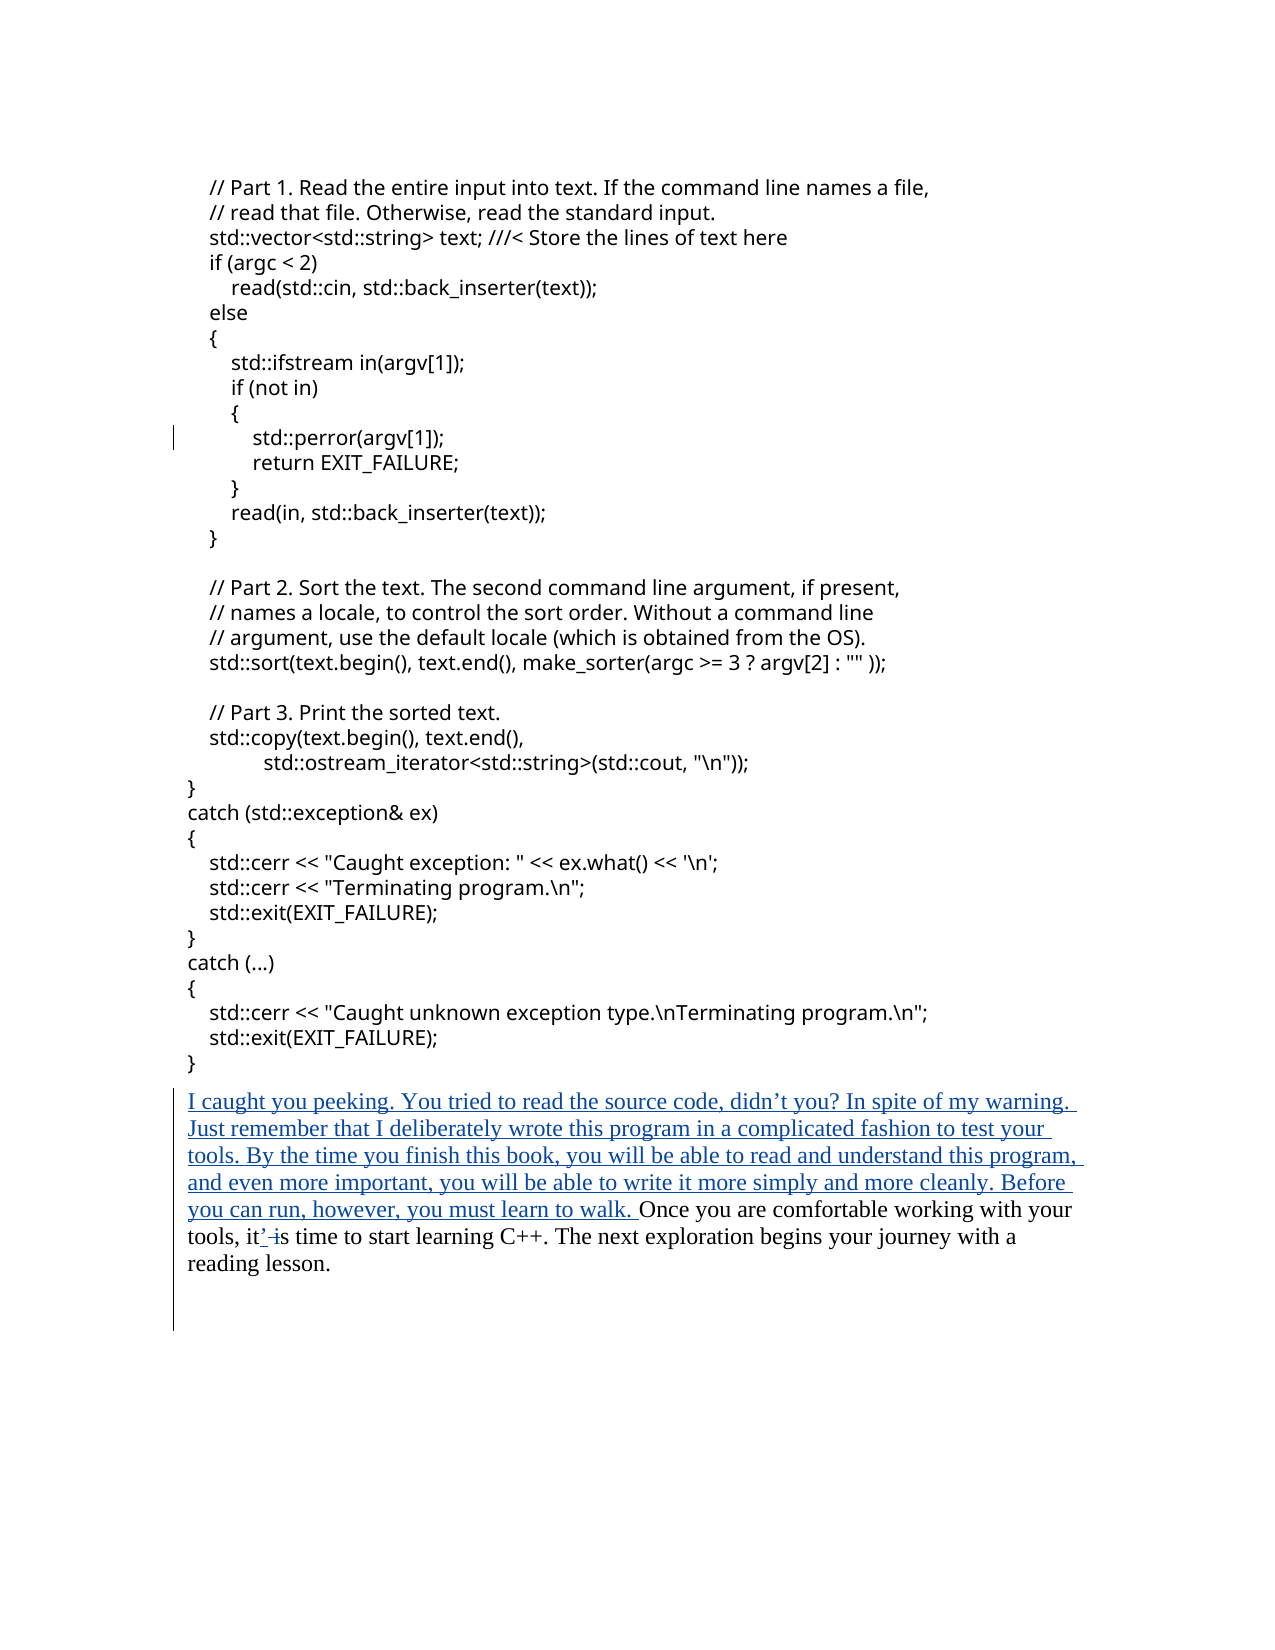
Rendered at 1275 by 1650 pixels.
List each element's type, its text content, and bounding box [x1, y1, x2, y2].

text std::cerr << "Caught unknown exception type.\nTerminating program.\n"; [187, 1000, 1072, 1025]
text read(std::cin, std::back_inserter(text)); [187, 275, 1072, 300]
text catch (std::exception& ex) [187, 800, 1072, 825]
text { [187, 400, 1072, 425]
text else [187, 300, 1072, 325]
text } [187, 925, 1072, 950]
text // Part 2. Sort the text. The second command line argument, if present, [187, 575, 1072, 600]
text std::copy(text.begin(), text.end(), [187, 725, 1072, 750]
text std::sort(text.begin(), text.end(), make_sorter(argc >= 3 ? argv[2] : "" )); [187, 650, 1072, 675]
text { [187, 325, 1072, 350]
text // read that file. Otherwise, read the standard input. [187, 200, 1072, 225]
text { [187, 975, 1072, 1000]
text std::exit(EXIT_FAILURE); [187, 900, 1072, 925]
text std::cerr << "Terminating program.\n"; [187, 875, 1072, 900]
text std::ifstream in(argv[1]); [187, 350, 1072, 375]
text catch (...) [187, 950, 1072, 975]
text std::exit(EXIT_FAILURE); [187, 1025, 1072, 1050]
text } [187, 1050, 1072, 1075]
text std::vector<std::string> text; ///< Store the lines of text here [187, 225, 1072, 250]
text // argument, use the default locale (which is obtained from the OS). [187, 625, 1072, 650]
text std::perror(argv[1]); [187, 425, 1072, 450]
text } [187, 775, 1072, 800]
text } [187, 525, 1072, 550]
text if (not in) [187, 375, 1072, 400]
text // Part 3. Print the sorted text. [187, 700, 1072, 725]
text std::cerr << "Caught exception: " << ex.what() << '\n'; [187, 850, 1072, 875]
text } [187, 475, 1072, 500]
text read(in, std::back_inserter(text)); [187, 500, 1072, 525]
text if (argc < 2) [187, 250, 1072, 275]
text // Part 1. Read the entire input into text. If the command line names a file, [187, 175, 1072, 200]
text // names a locale, to control the sort order. Without a command line [187, 600, 1072, 625]
text std::ostream_iterator<std::string>(std::cout, "\n")); [187, 750, 1072, 775]
text { [187, 825, 1072, 850]
text return EXIT_FAILURE; [187, 450, 1072, 475]
text I caught you peeking. You tried to read the source code, didn’t you? In spite of my warning. Just remember that I deliberately wrote this program in a complicated fashion to test your tools. By the time you finish this book, you will be able to read and understand this program, and even more important, you will be able to write it more simply and more cleanly. Before you can run, however, you must learn to walk. Once you are comfortable working with your tools, it’s time to start learning C++. The next exploration begins your journey with a reading lesson. [187, 1087, 1087, 1277]
